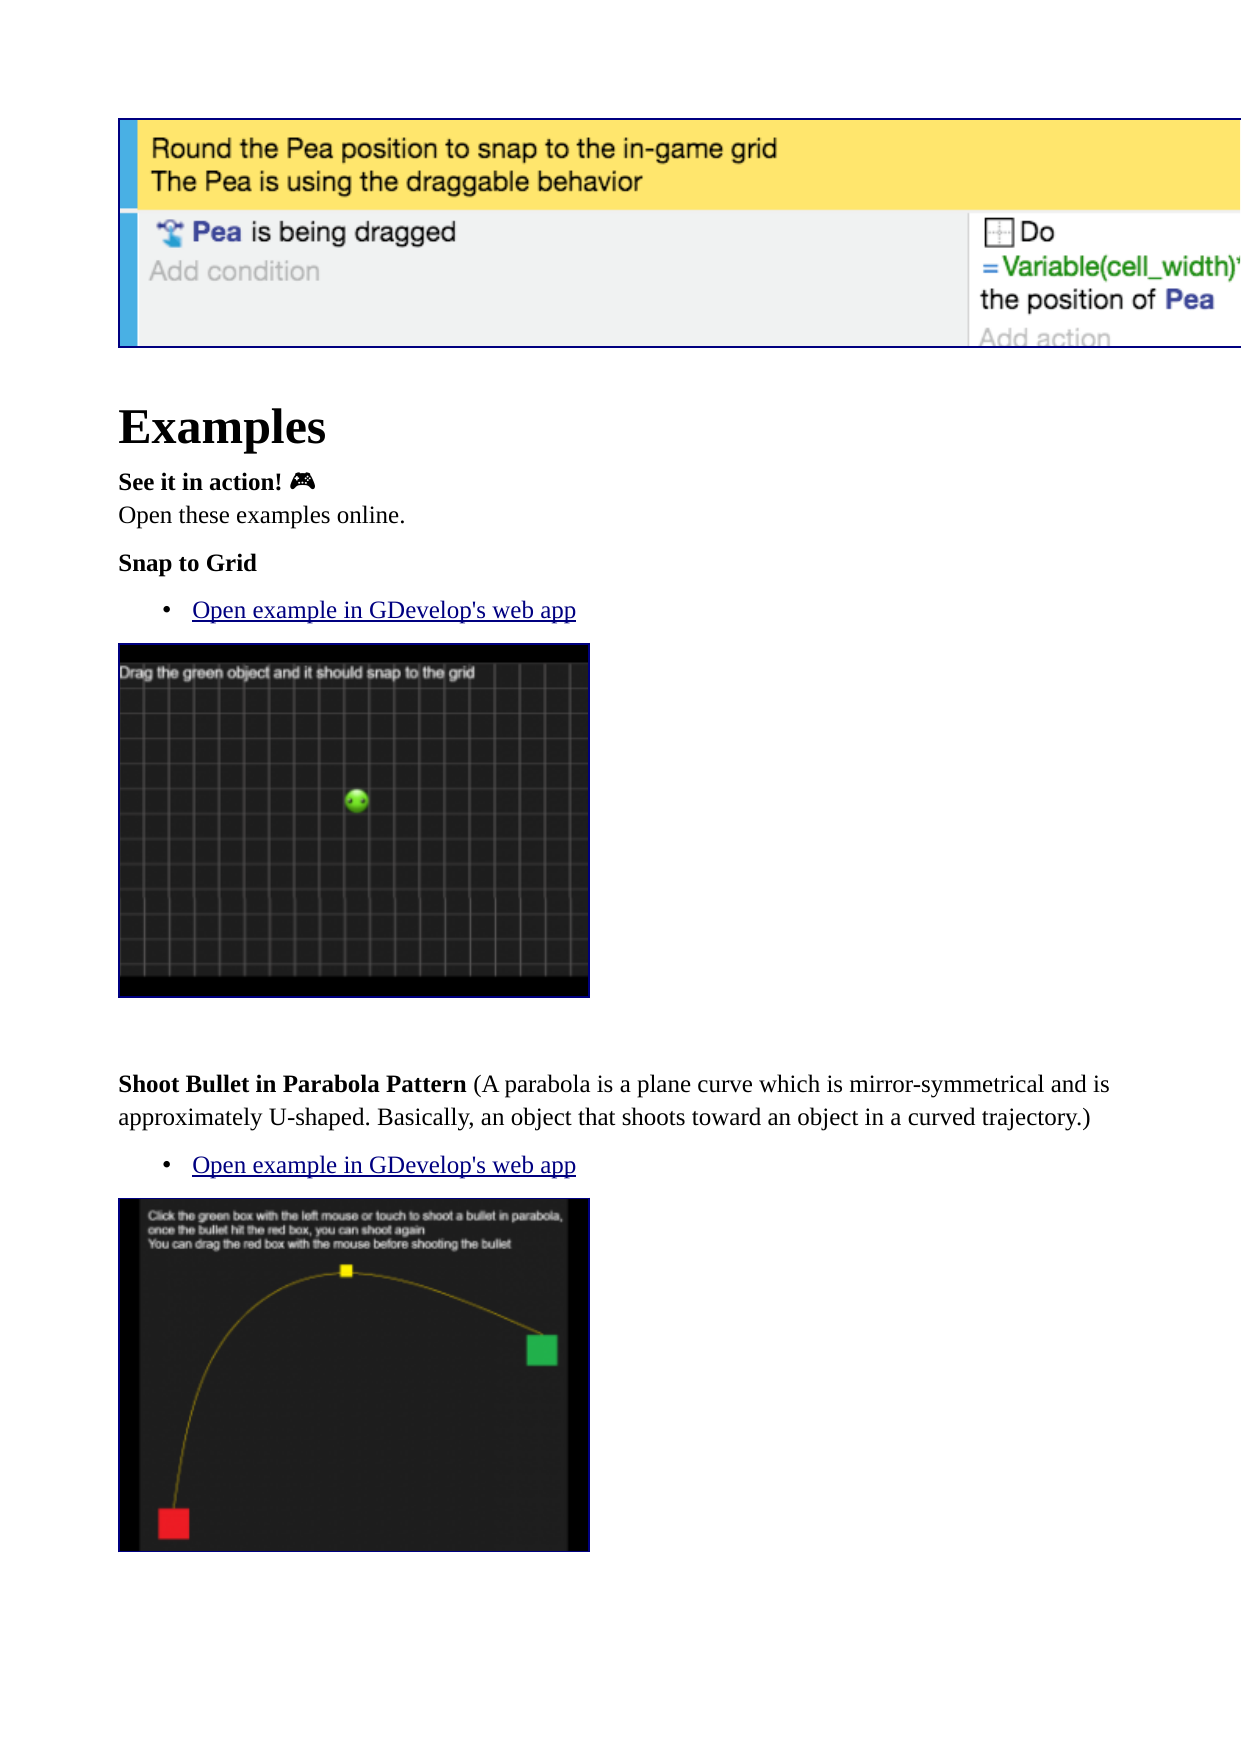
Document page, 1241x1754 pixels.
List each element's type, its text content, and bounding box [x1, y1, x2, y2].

picture [120, 645, 588, 996]
text Shoot Bullet in Parabola Pattern (A parabola is a plane curve which is mirror-symmetrical and is approximately U-shaped. Basically, an object that shoots toward an object in a curved trajectory.) [118, 1069, 1122, 1131]
list Open example in GDevelop's web app [162, 595, 1122, 624]
text See it in action! 🎮 Open these examples online. [118, 467, 1122, 529]
subtitle Examples [118, 397, 1122, 454]
picture [120, 1199, 588, 1551]
text Snap to Grid [118, 548, 1122, 576]
picture [120, 120, 1241, 346]
list Open example in GDevelop's web app [162, 1150, 1122, 1179]
